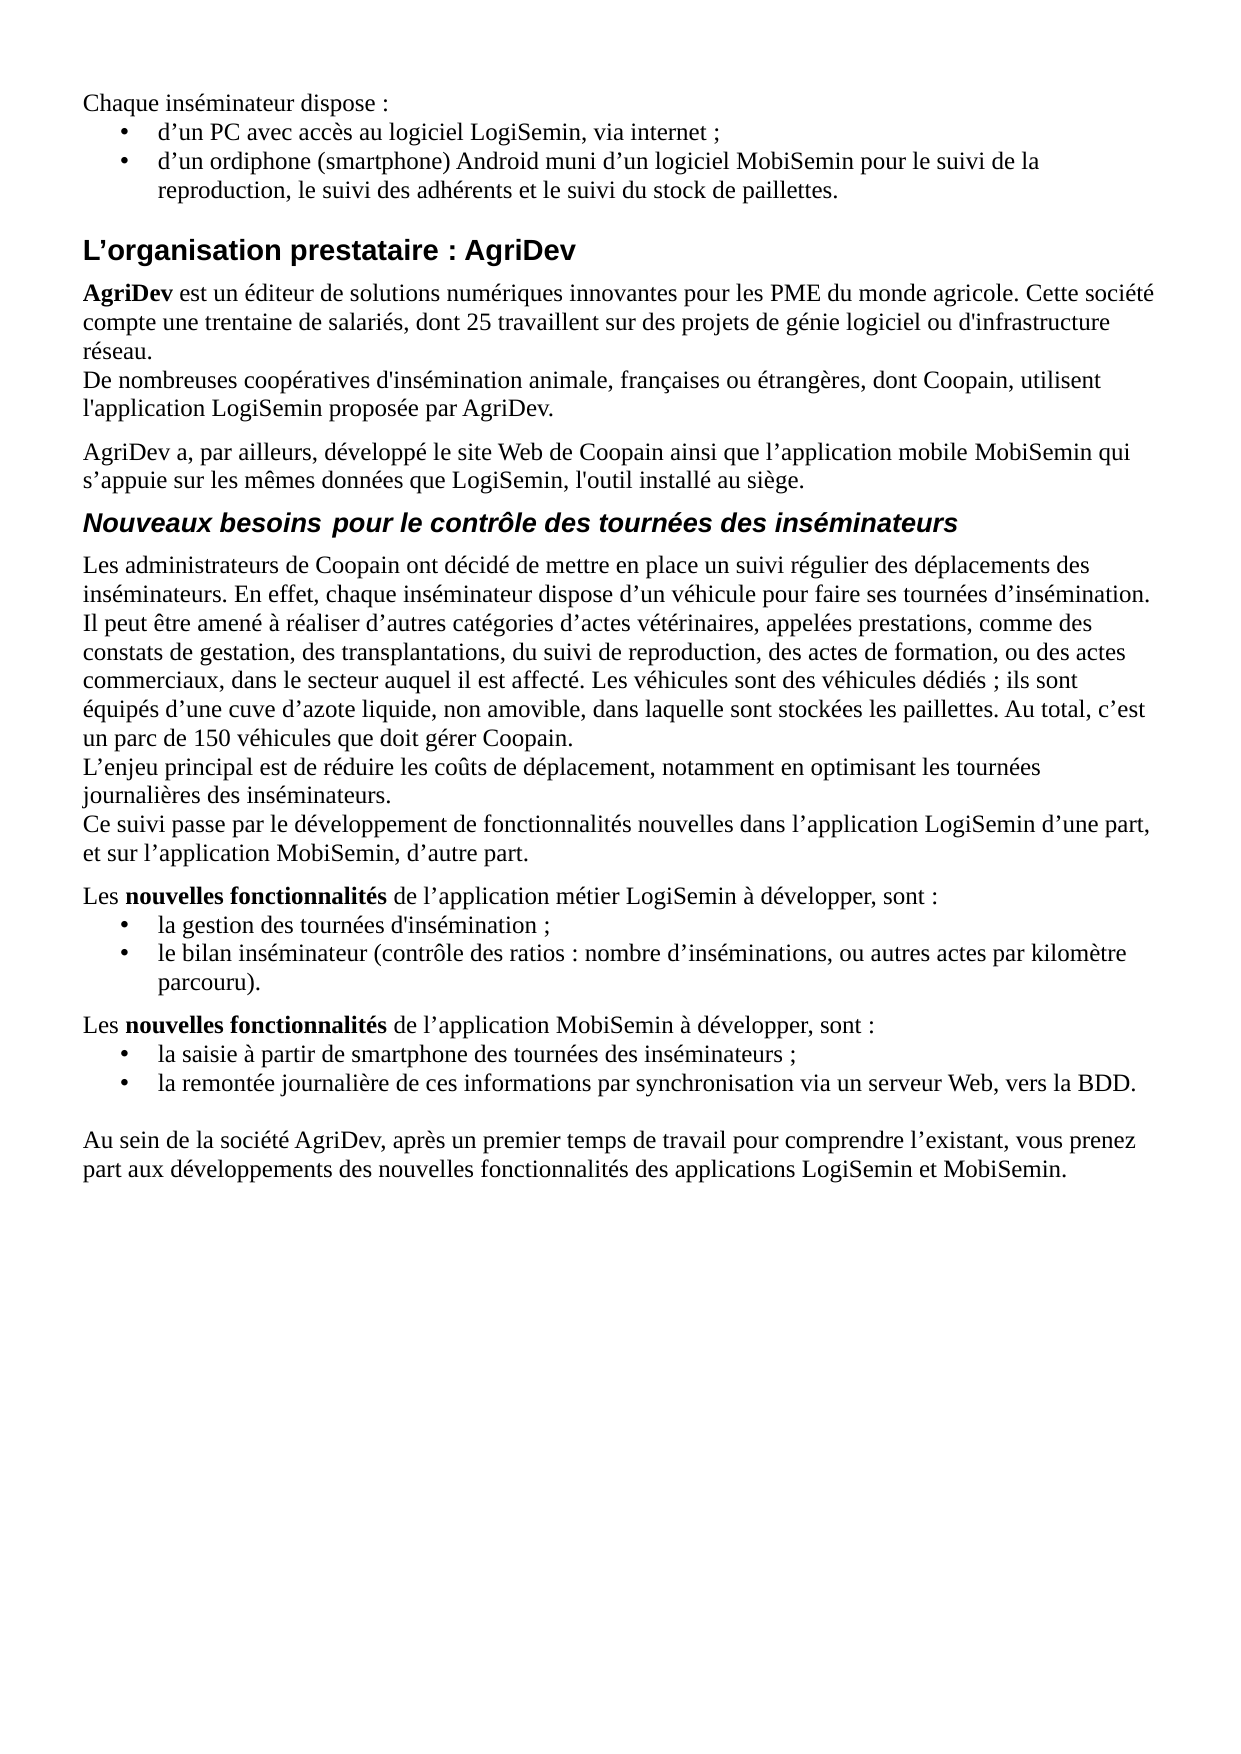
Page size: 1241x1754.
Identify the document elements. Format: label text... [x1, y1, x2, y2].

text Les nouvelles fonctionnalités de l’application MobiSemin à développer, sont : [83, 1010, 1157, 1039]
list d’un ordiphone (smartphone) Android muni d’un logiciel MobiSemin pour le suivi de la reproduction, le suivi des adhérents et le suivi du stock de paillettes. [120, 146, 1157, 203]
subtitle L’organisation prestataire : AgriDev [83, 232, 1157, 266]
text Au sein de la société AgriDev, après un premier temps de travail pour comprendre l’existant, vous prenez part aux développements des nouvelles fonctionnalités des applications LogiSemin et MobiSemin. [83, 1125, 1157, 1183]
list la gestion des tournées d'insémination ; [120, 910, 1157, 938]
text AgriDev a, par ailleurs, développé le site Web de Coopain ainsi que l’application mobile MobiSemin qui s’appuie sur les mêmes données que LogiSemin, l'outil installé au siège. [83, 437, 1157, 494]
text Chaque inséminateur dispose : [83, 88, 1157, 117]
text De nombreuses coopératives d'insémination animale, françaises ou étrangères, dont Coopain, utilisent l'application LogiSemin proposée par AgriDev. [83, 365, 1157, 422]
text L’enjeu principal est de réduire les coûts de déplacement, notamment en optimisant les tournées journalières des inséminateurs. [83, 752, 1157, 809]
text AgriDev est un éditeur de solutions numériques innovantes pour les PME du monde agricole. Cette société compte une trentaine de salariés, dont 25 travaillent sur des projets de génie logiciel ou d'infrastructure réseau. [83, 278, 1157, 365]
subtitle Nouveaux besoins pour le contrôle des tournées des inséminateurs [83, 507, 1157, 538]
list la saisie à partir de smartphone des tournées des inséminateurs ; [120, 1039, 1157, 1068]
list le bilan inséminateur (contrôle des ratios : nombre d’inséminations, ou autres actes par kilomètre parcouru). [120, 938, 1157, 996]
list d’un PC avec accès au logiciel LogiSemin, via internet ; [120, 117, 1157, 146]
text Les nouvelles fonctionnalités de l’application métier LogiSemin à développer, sont : [83, 881, 1157, 910]
text Les administrateurs de Coopain ont décidé de mettre en place un suivi régulier des déplacements des inséminateurs. En effet, chaque inséminateur dispose d’un véhicule pour faire ses tournées d’insémination. Il peut être amené à réaliser d’autres catégories d’actes vétérinaires, appelées prestations, comme des constats de gestation, des transplantations, du suivi de reproduction, des actes de formation, ou des actes commerciaux, dans le secteur auquel il est affecté. Les véhicules sont des véhicules dédiés ; ils sont équipés d’une cuve d’azote liquide, non amovible, dans laquelle sont stockées les paillettes. Au total, c’est un parc de 150 véhicules que doit gérer Coopain. [83, 550, 1157, 752]
list la remontée journalière de ces informations par synchronisation via un serveur Web, vers la BDD. [120, 1068, 1157, 1097]
text Ce suivi passe par le développement de fonctionnalités nouvelles dans l’application LogiSemin d’une part, et sur l’application MobiSemin, d’autre part. [83, 809, 1157, 867]
